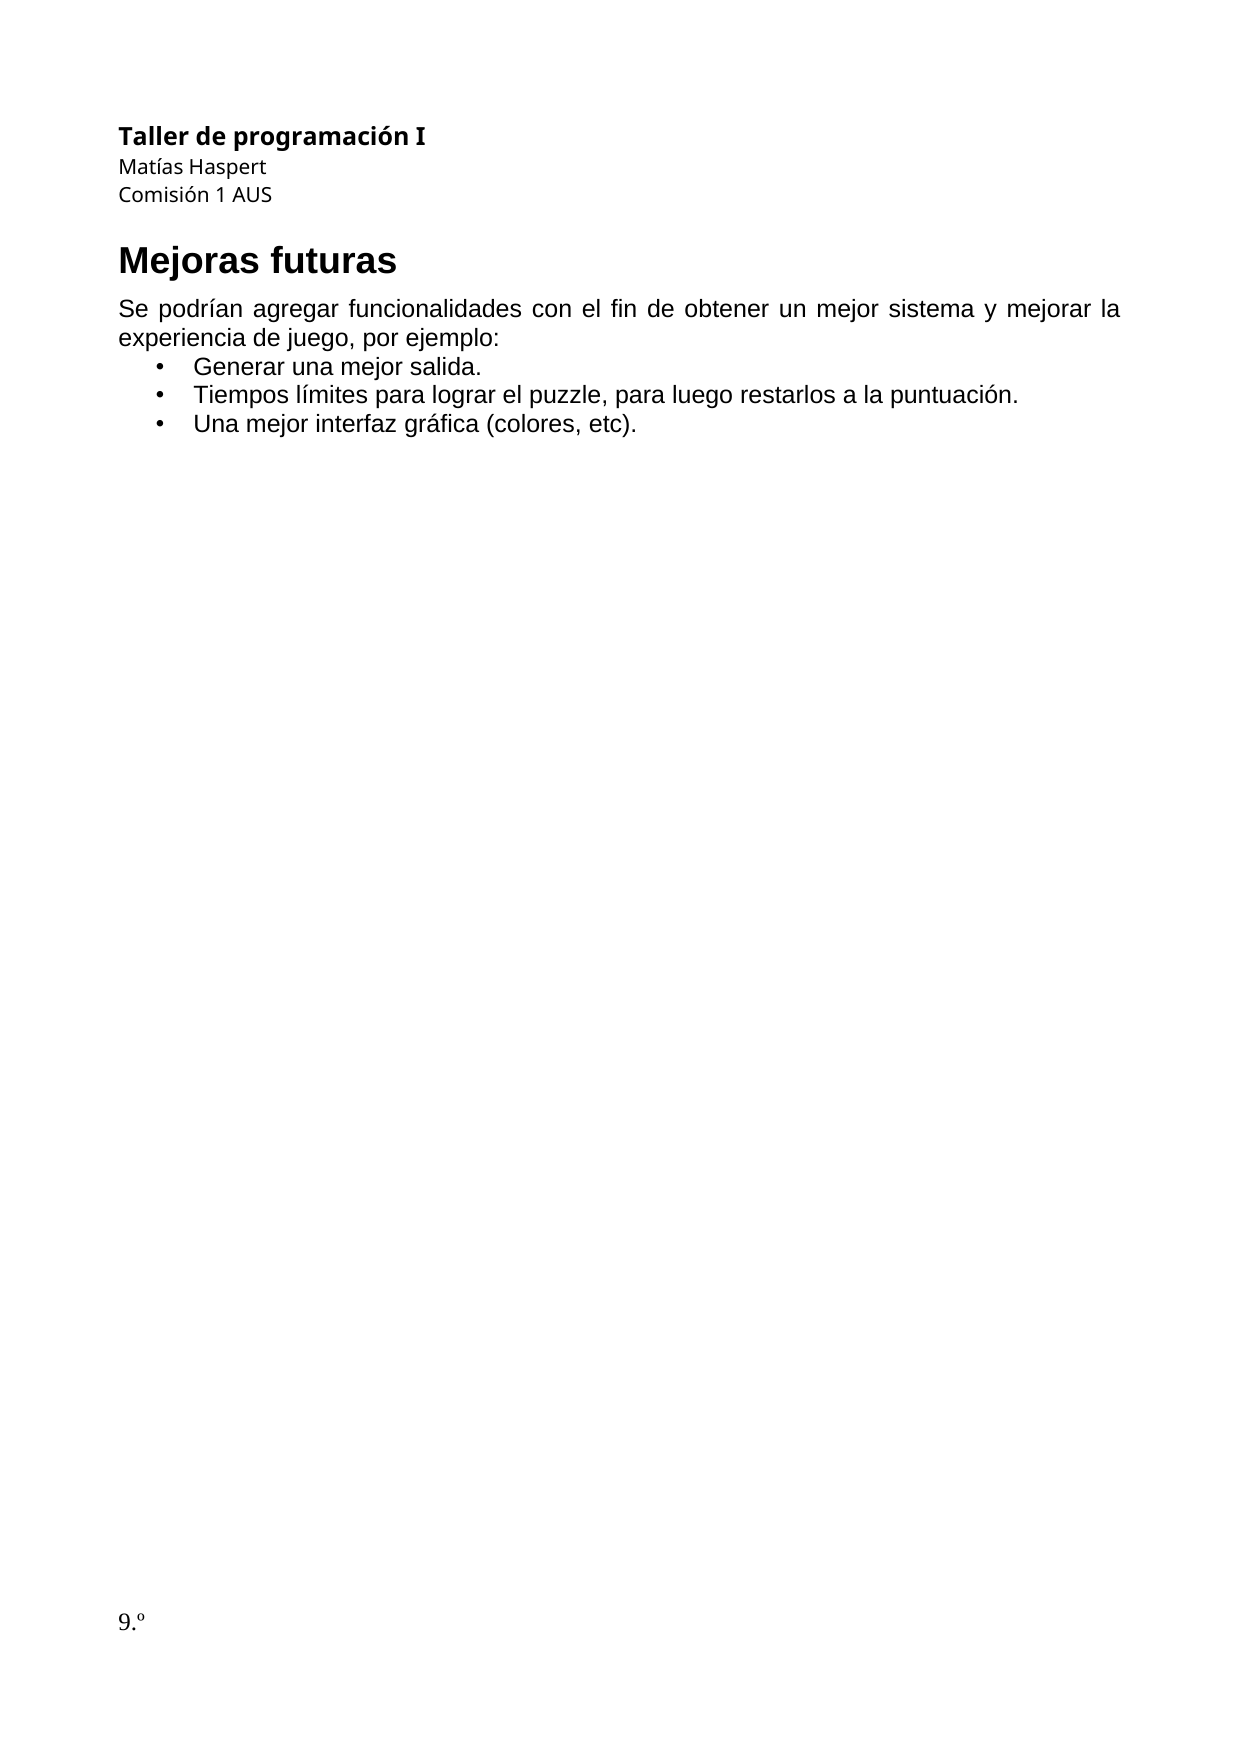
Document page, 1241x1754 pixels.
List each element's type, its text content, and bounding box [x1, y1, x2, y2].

list Generar una mejor salida. [156, 352, 1122, 381]
text Se podrían agregar funcionalidades con el fin de obtener un mejor sistema y mejorar la experiencia de juego, por ejemplo: [118, 294, 1122, 352]
subtitle Mejoras futuras [118, 238, 1122, 282]
list Tiempos límites para lograr el puzzle, para luego restarlos a la puntuación. [156, 381, 1122, 409]
list Una mejor interfaz gráfica (colores, etc). [156, 409, 1122, 438]
